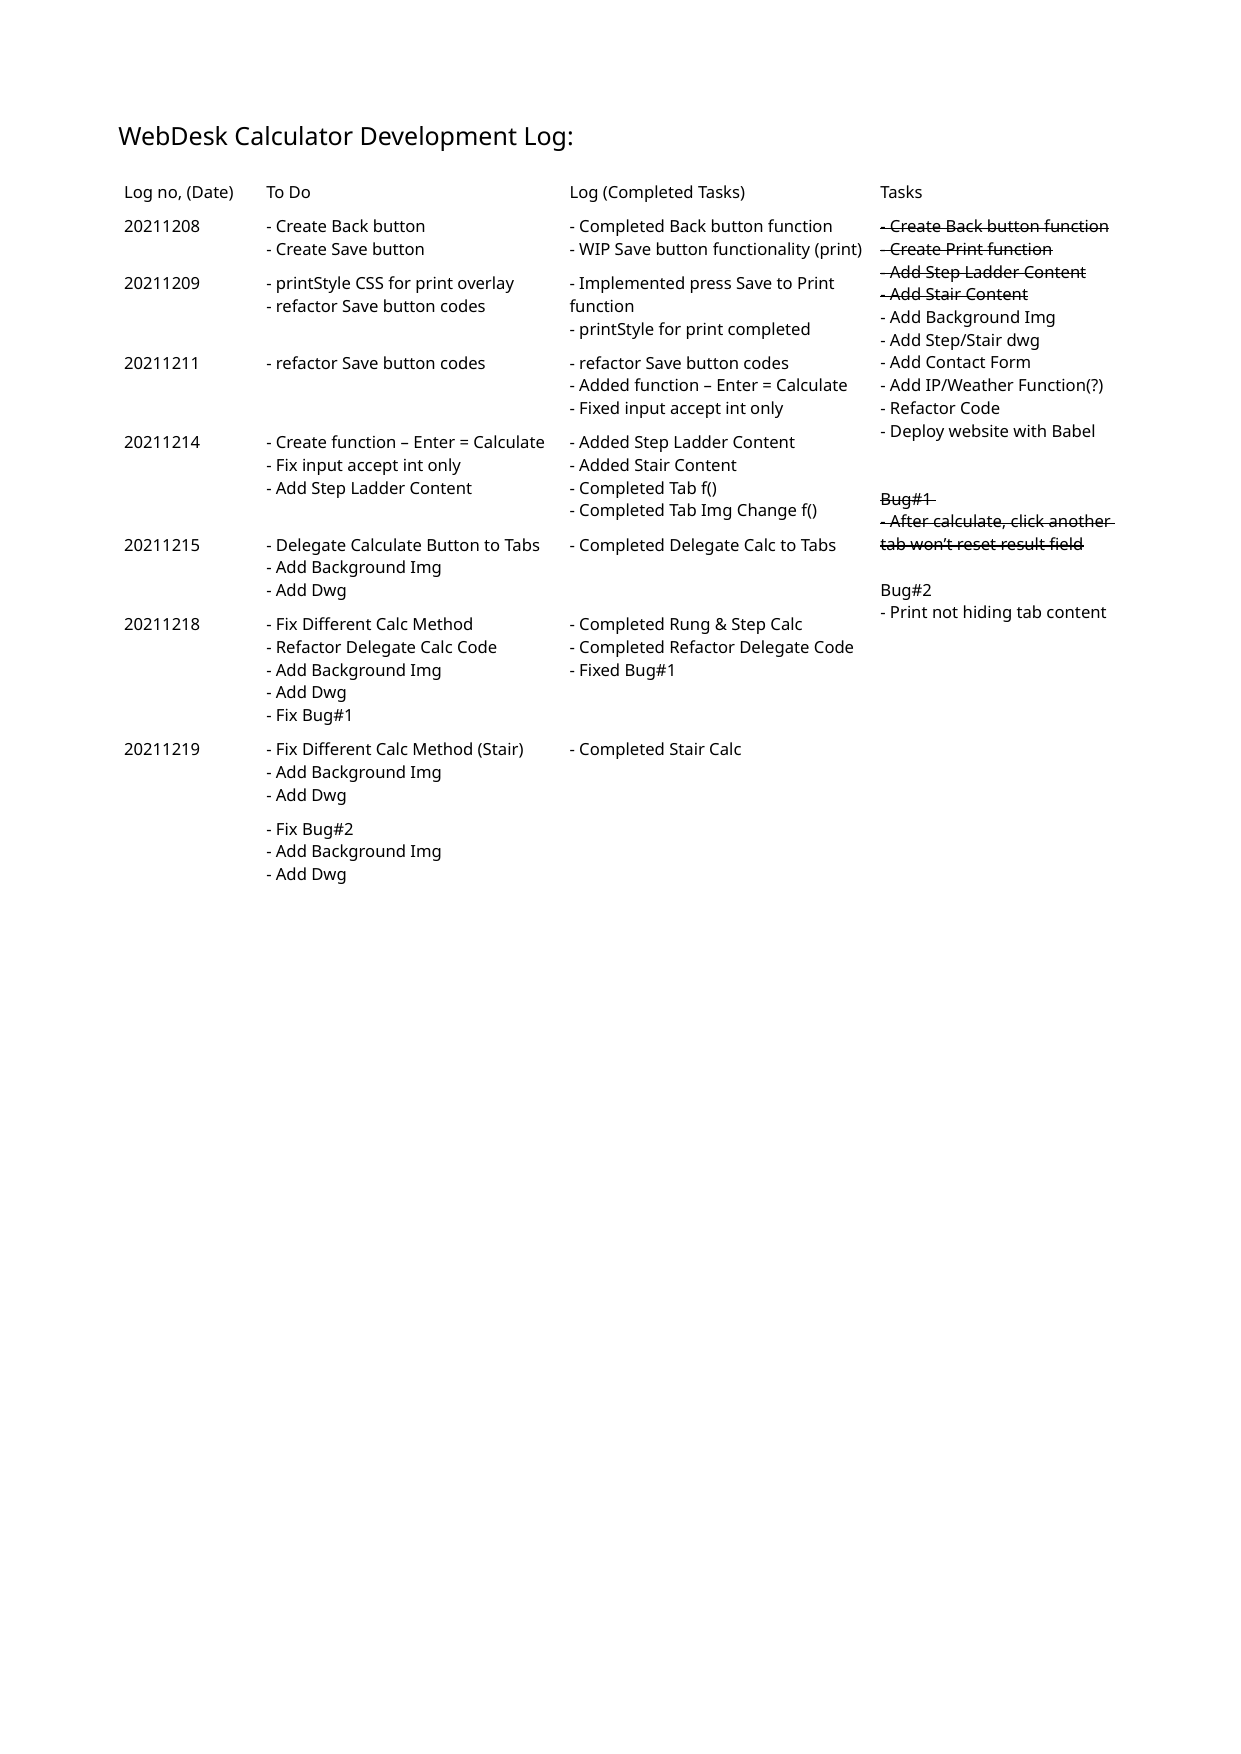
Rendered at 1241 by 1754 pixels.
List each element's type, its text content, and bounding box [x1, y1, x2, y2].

table_header Log (Completed Tasks) [564, 175, 874, 209]
table_cell 20211214 [118, 425, 260, 527]
table_cell - Create Back button function - Create Print function - Add Step Ladder Content - Add Stair Content - Add Background Img - Add Step/Stair dwg - Add Contact Form - Add IP/Weather Function(?) - Refactor Code - Deploy website with Babel Bug#1 - After calculate, click another tab won’t reset result field Bug#2 - Print not hiding tab content [874, 209, 1123, 891]
text WebDesk Calculator Development Log: [118, 118, 1122, 152]
table_cell 20211219 [118, 732, 260, 812]
table_cell - Create Back button - Create Save button [260, 209, 564, 266]
table_cell - Delegate Calculate Button to Tabs - Add Background Img - Add Dwg [260, 528, 564, 607]
table_cell - Completed Back button function - WIP Save button functionality (print) [564, 209, 874, 266]
table_cell 20211211 [118, 346, 260, 425]
table_cell - Added Step Ladder Content - Added Stair Content - Completed Tab f() - Completed Tab Img Change f() [564, 425, 874, 527]
table_cell - Fix Bug#2 - Add Background Img - Add Dwg [260, 812, 564, 891]
table_cell - Completed Delegate Calc to Tabs [564, 528, 874, 607]
table_cell 20211215 [118, 528, 260, 607]
table_cell 20211209 [118, 266, 260, 346]
table_cell - Create function – Enter = Calculate - Fix input accept int only - Add Step Ladder Content [260, 425, 564, 527]
table_cell 20211218 [118, 607, 260, 732]
table_cell - Fix Different Calc Method (Stair) - Add Background Img - Add Dwg [260, 732, 564, 812]
table_header Tasks [874, 175, 1123, 209]
table_cell - printStyle CSS for print overlay - refactor Save button codes [260, 266, 564, 346]
table_cell - refactor Save button codes [260, 346, 564, 425]
table_cell 20211208 [118, 209, 260, 266]
table_cell - Fix Different Calc Method - Refactor Delegate Calc Code - Add Background Img - Add Dwg - Fix Bug#1 [260, 607, 564, 732]
table_cell [118, 812, 260, 891]
table_header To Do [260, 175, 564, 209]
table_cell - refactor Save button codes - Added function – Enter = Calculate - Fixed input accept int only [564, 346, 874, 425]
table_header Log no, (Date) [118, 175, 260, 209]
table_cell [564, 812, 874, 891]
table_cell - Completed Stair Calc [564, 732, 874, 812]
table_cell - Completed Rung & Step Calc - Completed Refactor Delegate Code - Fixed Bug#1 [564, 607, 874, 732]
table_cell - Implemented press Save to Print function - printStyle for print completed [564, 266, 874, 346]
